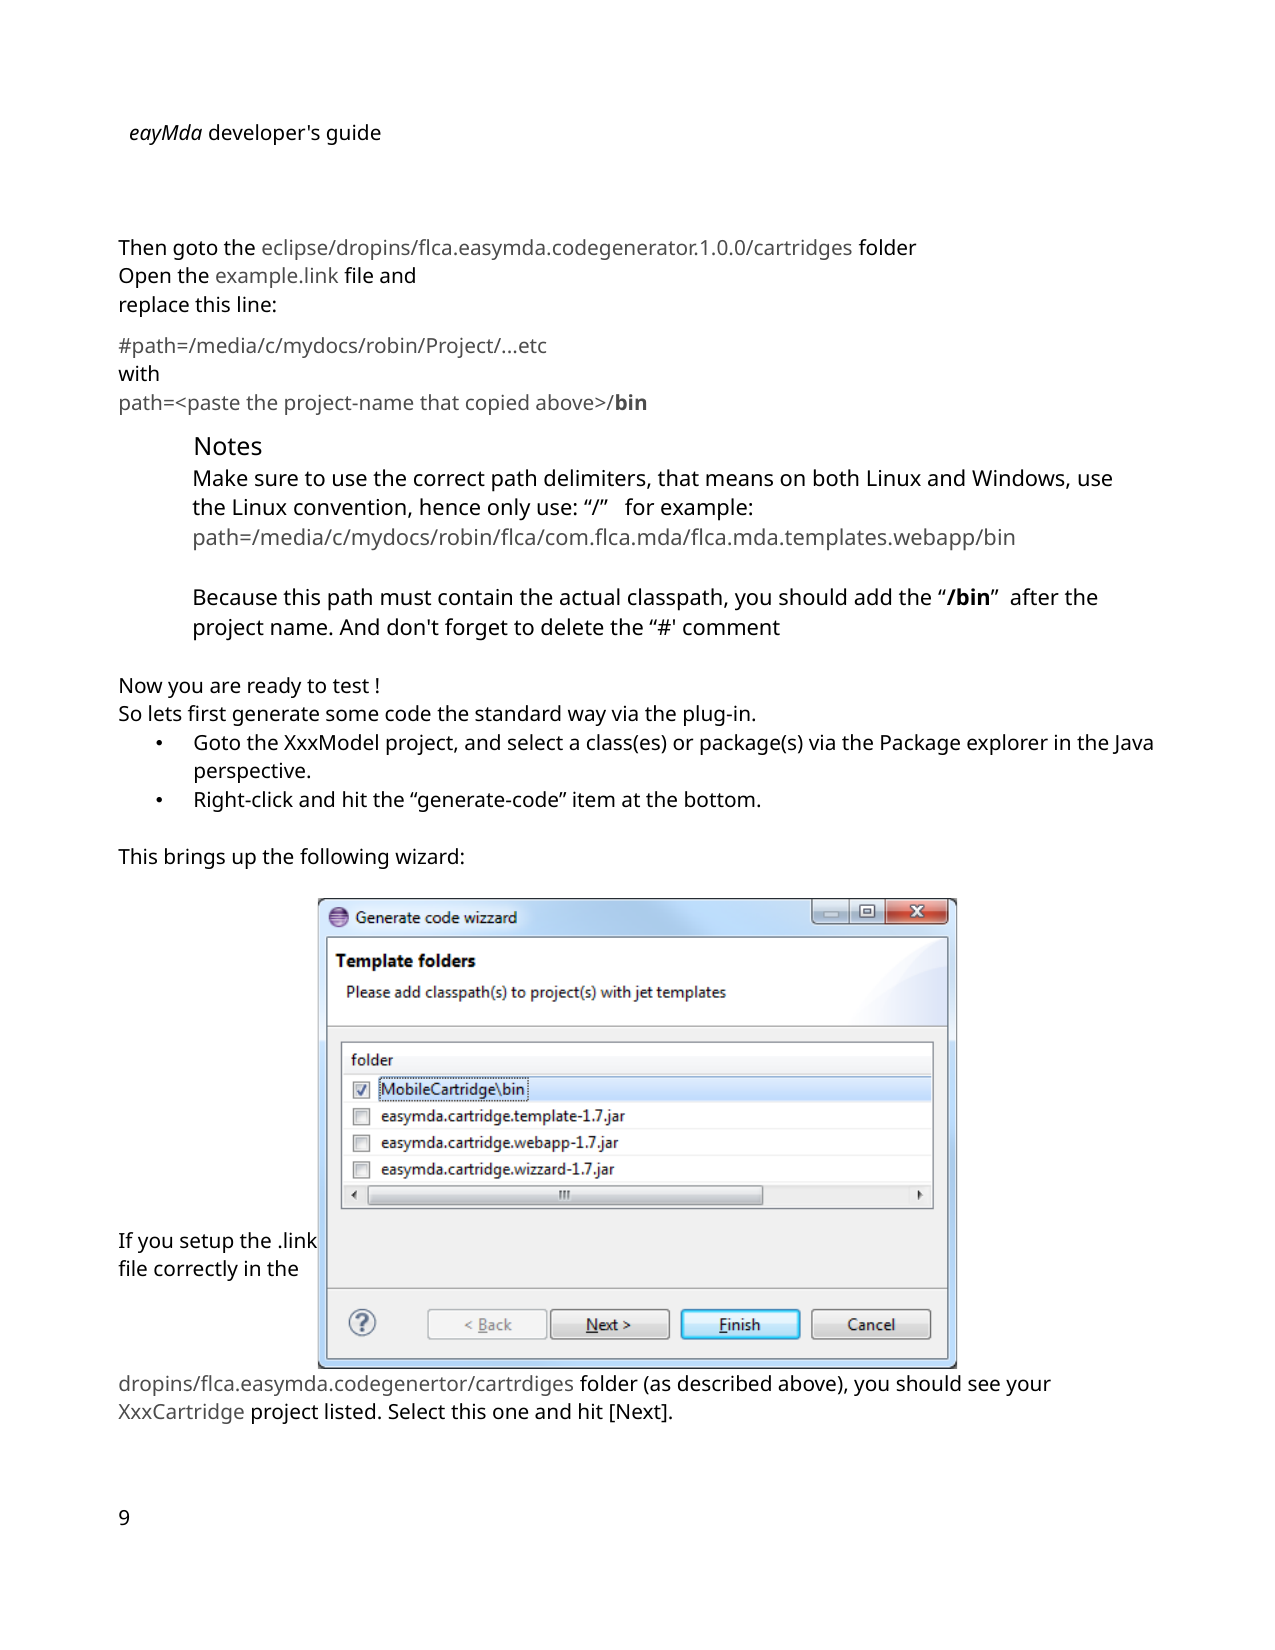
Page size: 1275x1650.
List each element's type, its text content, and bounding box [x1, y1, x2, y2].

text If you setup the .link file correctly in the dropins/flca.easymda.codegenertor/cartrdiges folder (as described above), you should see your XxxCartridge project listed. Select this one and hit [Next]. [118, 1226, 1157, 1426]
list Right-click and hit the “generate-code” item at the bottom. [156, 785, 1157, 813]
text Then goto the eclipse/dropins/flca.easymda.codegenerator.1.0.0/cartridges folder Open the example.link file and replace this line: [118, 233, 1157, 318]
text Make sure to use the correct path delimiters, that means on both Linux and Windows, use the Linux convention, hence only use: “/” for example: path=/media/c/mydocs/robin/flca/com.flca.mda/flca.mda.templates.webapp/bin [118, 463, 1157, 582]
picture [317, 898, 958, 1369]
text Now you are ready to test ! So lets first generate some code the standard way via the plug-in. [118, 671, 1157, 728]
text Because this path must contain the actual classpath, you should add the “/bin” after the project name. And don't forget to delete the “#' comment [192, 582, 1157, 641]
text #path=/media/c/mydocs/robin/Project/...etc with path=<paste the project-name that copied above>/bin [118, 331, 1157, 416]
text Notes [193, 428, 1157, 463]
text This brings up the following wizard: [118, 842, 1157, 870]
list Goto the XxxModel project, and select a class(es) or package(s) via the Package explorer in the Java perspective. [156, 728, 1157, 785]
